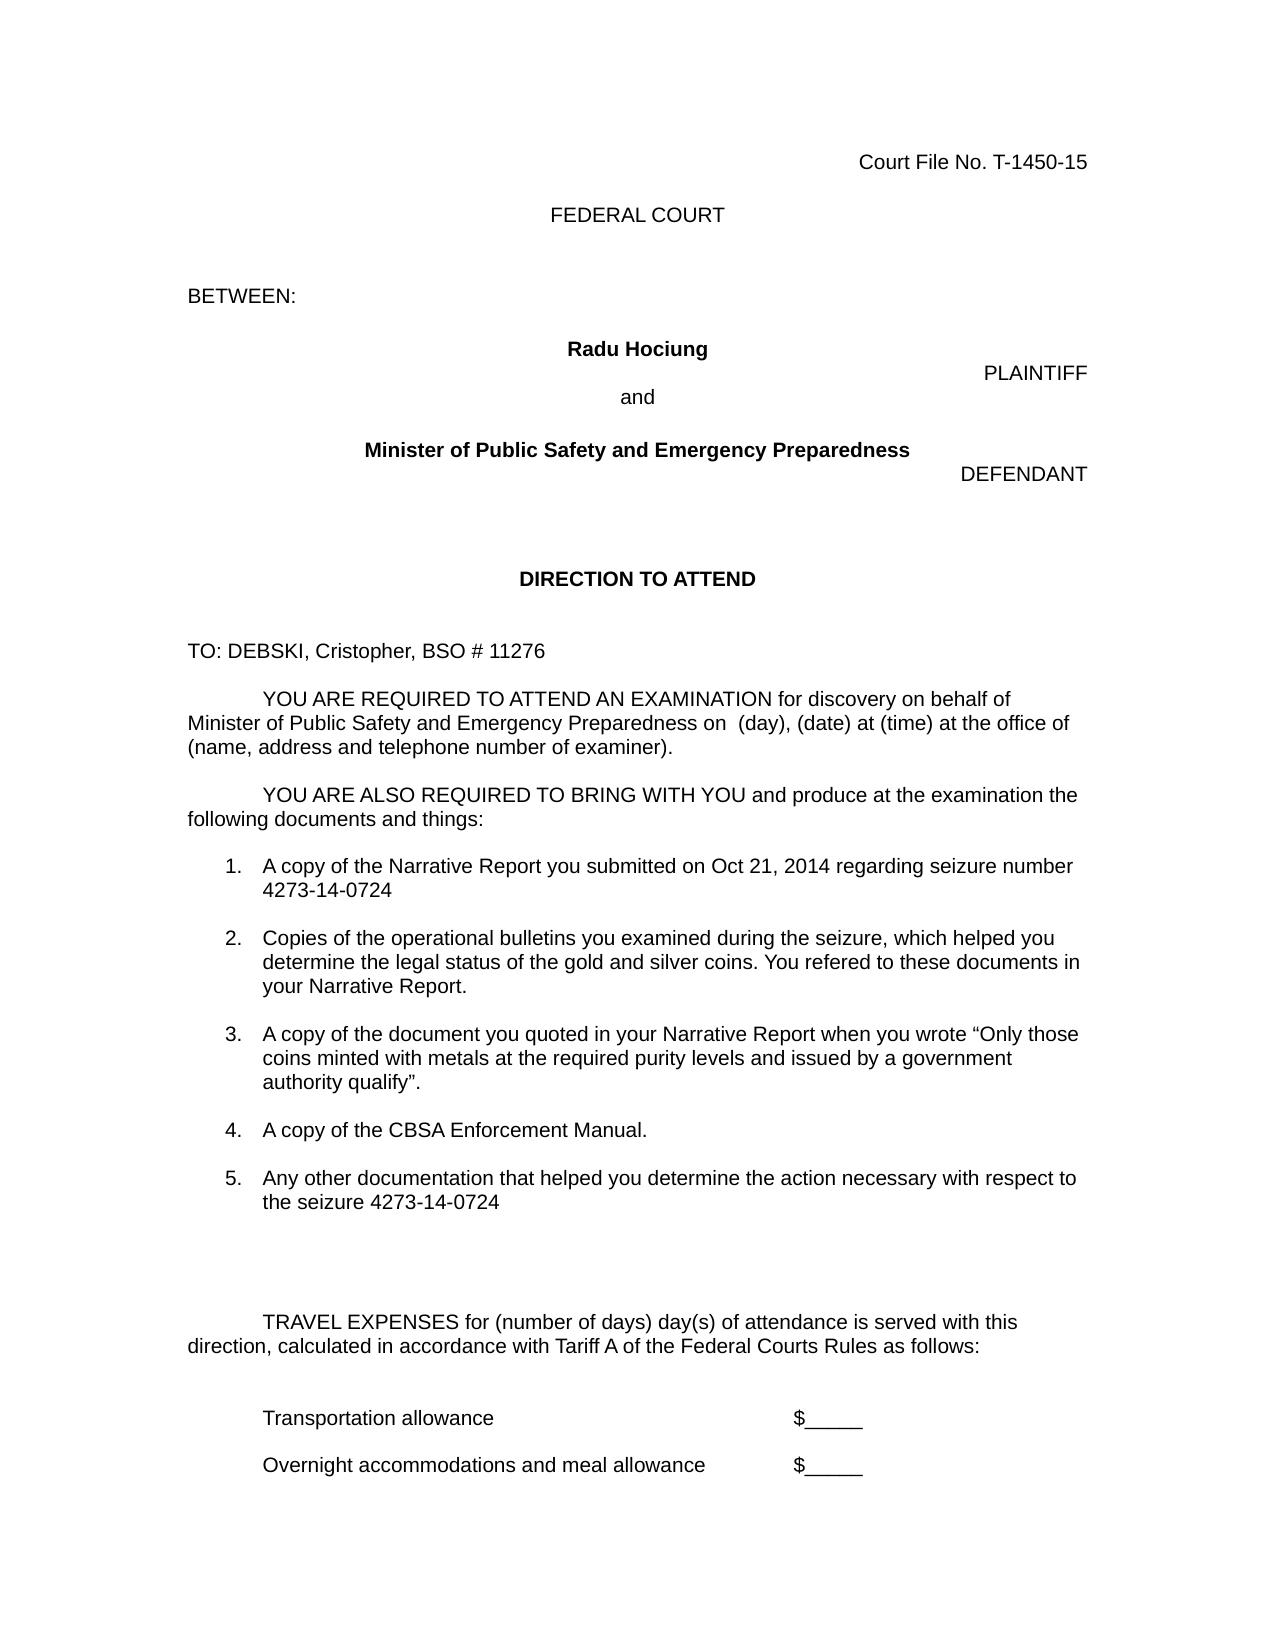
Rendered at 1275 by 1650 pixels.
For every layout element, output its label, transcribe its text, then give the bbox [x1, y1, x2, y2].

list Copies of the operational bulletins you examined during the seizure, which helped you determine the legal status of the gold and silver coins. You refered to these documents in your Narrative Report. [225, 926, 1087, 998]
text and [187, 385, 1087, 409]
text Radu Hociung [187, 337, 1087, 361]
text YOU ARE REQUIRED TO ATTEND AN EXAMINATION for discovery on behalf of Minister of Public Safety and Emergency Preparedness on (day), (date) at (time) at the office of (name, address and telephone number of examiner). [187, 687, 1087, 758]
text FEDERAL COURT [187, 203, 1087, 227]
list A copy of the document you quoted in your Narrative Report when you wrote “Only those coins minted with metals at the required purity levels and issued by a government authority qualify”. [225, 1022, 1087, 1094]
text DIRECTION TO ATTEND [187, 567, 1087, 591]
list A copy of the CBSA Enforcement Manual. [225, 1118, 1087, 1142]
text BETWEEN: [187, 284, 1087, 308]
text TO: DEBSKI, Cristopher, BSO # 11276 [187, 639, 1087, 663]
text DEFENDANT [187, 461, 1087, 485]
text YOU ARE ALSO REQUIRED TO BRING WITH YOU and produce at the examination the following documents and things: [187, 782, 1087, 830]
text Overnight accommodations and meal allowance $_____ [187, 1453, 1087, 1477]
list A copy of the Narrative Report you submitted on Oct 21, 2014 regarding seizure number 4273-14-0724 [225, 854, 1087, 902]
list Any other documentation that helped you determine the action necessary with respect to the seizure 4273-14-0724 [225, 1166, 1087, 1214]
text Court File No. T-1450-15 [187, 150, 1087, 174]
text Transportation allowance $_____ [187, 1405, 1087, 1429]
text Minister of Public Safety and Emergency Preparedness [187, 437, 1087, 461]
text TRAVEL EXPENSES for (number of days) day(s) of attendance is served with this direction, calculated in accordance with Tariff A of the Federal Courts Rules as follows: [187, 1309, 1087, 1357]
text PLAINTIFF [187, 361, 1087, 385]
